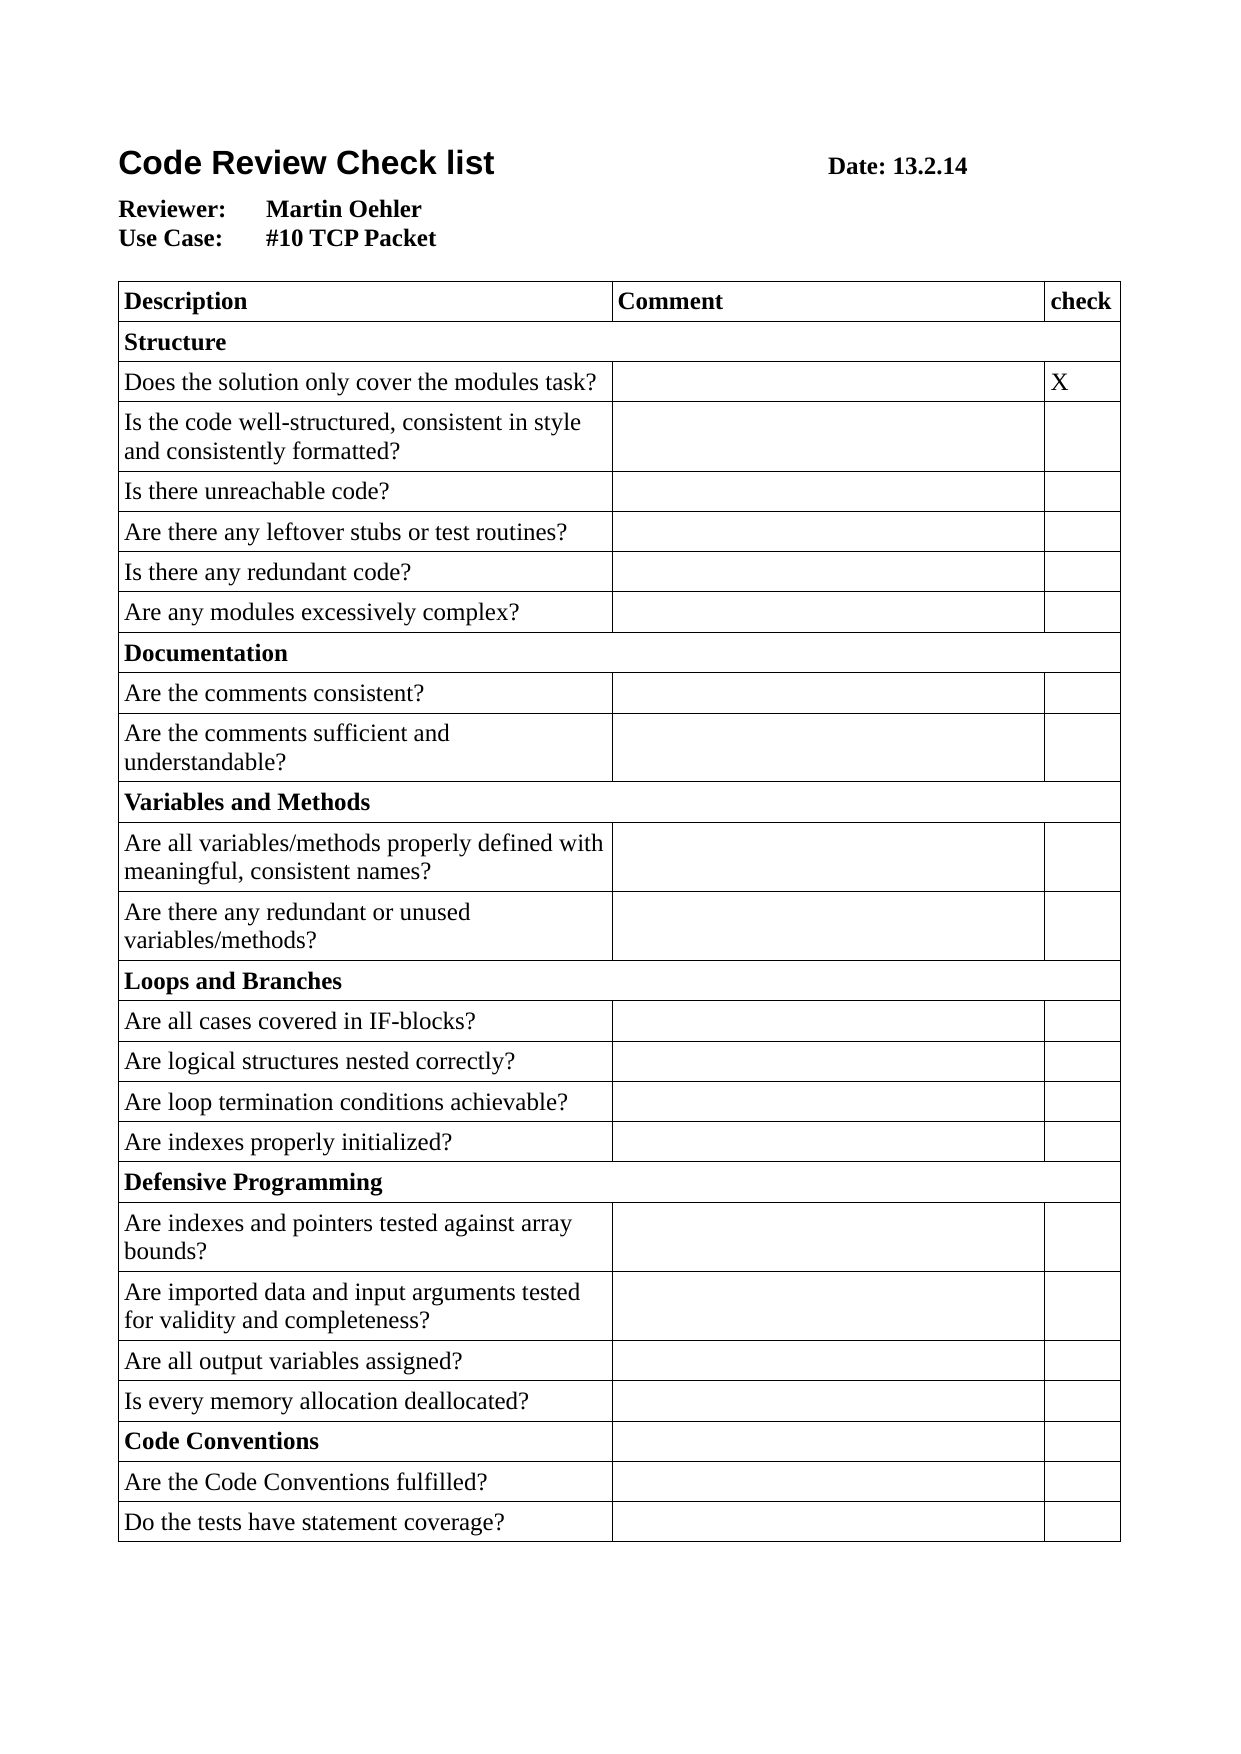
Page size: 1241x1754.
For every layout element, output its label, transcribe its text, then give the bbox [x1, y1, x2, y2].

table_cell Are all cases covered in IF-blocks? [119, 1001, 612, 1041]
table_cell [1045, 1042, 1120, 1081]
table_header Comment [613, 282, 1044, 321]
table_cell Structure [119, 322, 1120, 361]
table_cell [1045, 1381, 1120, 1421]
table_cell [613, 823, 1044, 891]
table_cell [613, 1502, 1044, 1541]
table_cell [1045, 1272, 1120, 1340]
table_cell [613, 552, 1044, 591]
table_cell [1045, 592, 1120, 632]
table_cell [1045, 714, 1120, 781]
table_cell Loops and Branches [119, 961, 1120, 1000]
table_cell Is there any redundant code? [119, 552, 612, 591]
table_cell [613, 714, 1044, 781]
table_cell [613, 1001, 1044, 1041]
table_cell [1045, 512, 1120, 551]
table_cell [613, 1082, 1044, 1121]
table_cell [613, 362, 1044, 401]
table_cell Are any modules excessively complex? [119, 592, 612, 632]
table_cell Is the code well-structured, consistent in style and consistently formatted? [119, 402, 612, 471]
table_cell Are all output variables assigned? [119, 1341, 612, 1380]
subtitle Code Review Check list Date: 13.2.14 [118, 143, 1122, 182]
table_cell [1045, 1122, 1120, 1161]
table_cell [613, 1341, 1044, 1380]
table_cell [1045, 1082, 1120, 1121]
table_cell [613, 1381, 1044, 1421]
table_cell [613, 512, 1044, 551]
table_cell [613, 1422, 1044, 1461]
table_cell Are loop termination conditions achievable? [119, 1082, 612, 1121]
text Use Case: #10 TCP Packet [118, 223, 1122, 252]
table_cell [1045, 823, 1120, 891]
table_cell [613, 892, 1044, 960]
table_cell Is every memory allocation deallocated? [119, 1381, 612, 1421]
table_cell Do the tests have statement coverage? [119, 1502, 612, 1541]
table_cell Are the Code Conventions fulfilled? [119, 1462, 612, 1501]
table_cell Documentation [119, 633, 1120, 672]
table_header Description [119, 282, 612, 321]
table_cell [613, 1042, 1044, 1081]
table_cell [613, 1462, 1044, 1501]
table_cell X [1045, 362, 1120, 401]
table_cell Code Conventions [119, 1422, 612, 1461]
table_cell [1045, 402, 1120, 471]
table_header check [1045, 282, 1120, 321]
table_cell [1045, 673, 1120, 712]
table_cell Are all variables/methods properly defined with meaningful, consistent names? [119, 823, 612, 891]
table_cell Are the comments consistent? [119, 673, 612, 712]
table_cell [1045, 1502, 1120, 1541]
table_cell Defensive Programming [119, 1162, 1120, 1202]
table_cell [613, 1272, 1044, 1340]
table_cell Are indexes and pointers tested against array bounds? [119, 1203, 612, 1271]
table_cell [1045, 552, 1120, 591]
table_cell [613, 1203, 1044, 1271]
table_cell [613, 592, 1044, 632]
table_cell Are the comments sufficient and understandable? [119, 714, 612, 781]
table_cell Variables and Methods [119, 782, 1120, 822]
table_cell [613, 472, 1044, 511]
table_cell Is there unreachable code? [119, 472, 612, 511]
table_cell [1045, 1462, 1120, 1501]
table_cell [1045, 472, 1120, 511]
table_cell [1045, 1341, 1120, 1380]
table_cell [1045, 1203, 1120, 1271]
table_cell [1045, 892, 1120, 960]
table_cell [613, 673, 1044, 712]
table_cell [613, 402, 1044, 471]
table_cell Are indexes properly initialized? [119, 1122, 612, 1161]
table_cell [613, 1122, 1044, 1161]
text Reviewer: Martin Oehler [118, 194, 1122, 223]
table_cell Are there any leftover stubs or test routines? [119, 512, 612, 551]
table_cell Does the solution only cover the modules task? [119, 362, 612, 401]
table_cell [1045, 1001, 1120, 1041]
table_cell Are logical structures nested correctly? [119, 1042, 612, 1081]
table_cell [1045, 1422, 1120, 1461]
table_cell Are there any redundant or unused variables/methods? [119, 892, 612, 960]
table_cell Are imported data and input arguments tested for validity and completeness? [119, 1272, 612, 1340]
